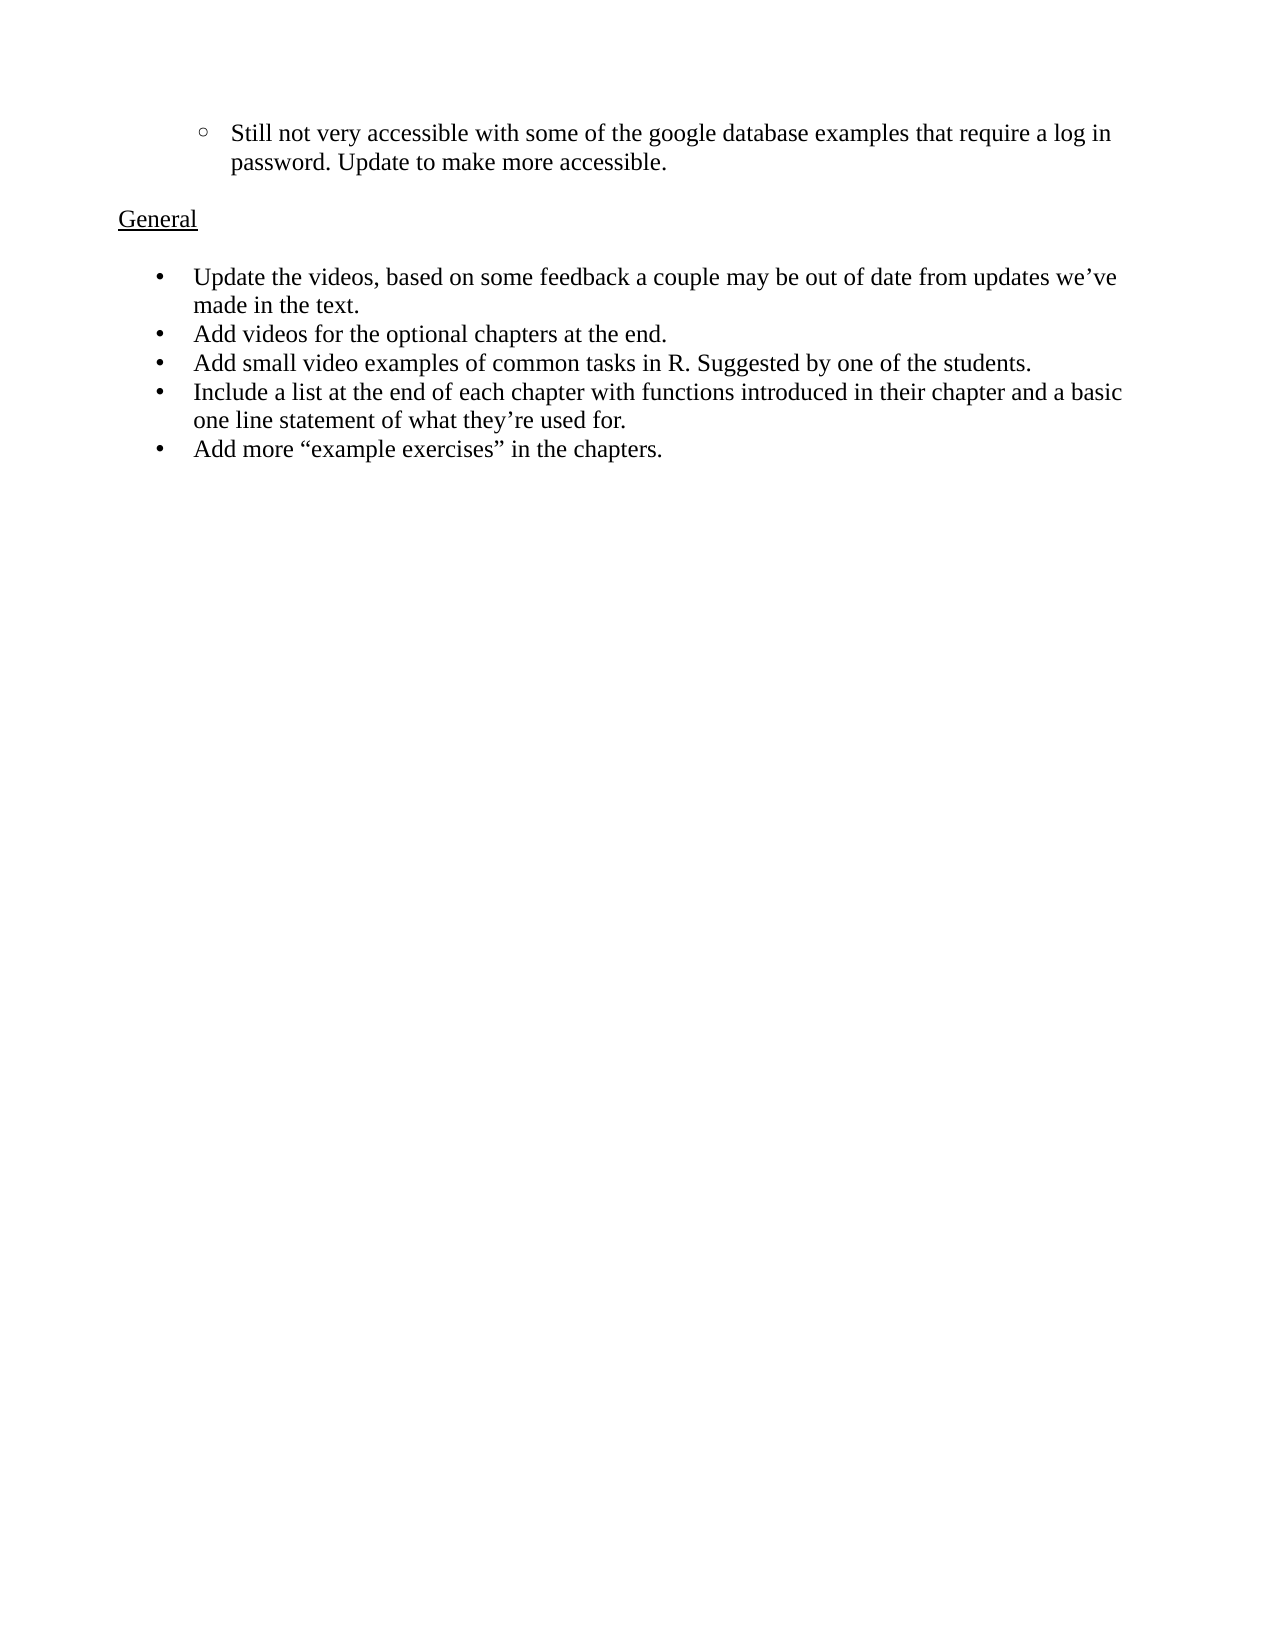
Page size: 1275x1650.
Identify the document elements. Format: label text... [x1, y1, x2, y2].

list Update the videos, based on some feedback a couple may be out of date from updates we’ve made in the text. [156, 262, 1157, 319]
list Include a list at the end of each chapter with functions introduced in their chapter and a basic one line statement of what they’re used for. [156, 377, 1157, 434]
list Still not very accessible with some of the google database examples that require a log in password. Update to make more accessible. [193, 118, 1157, 176]
list Add videos for the optional chapters at the end. [156, 319, 1157, 348]
list Add small video examples of common tasks in R. Suggested by one of the students. [156, 348, 1157, 377]
list Add more “example exercises” in the chapters. [156, 434, 1157, 463]
text General [118, 204, 1157, 233]
